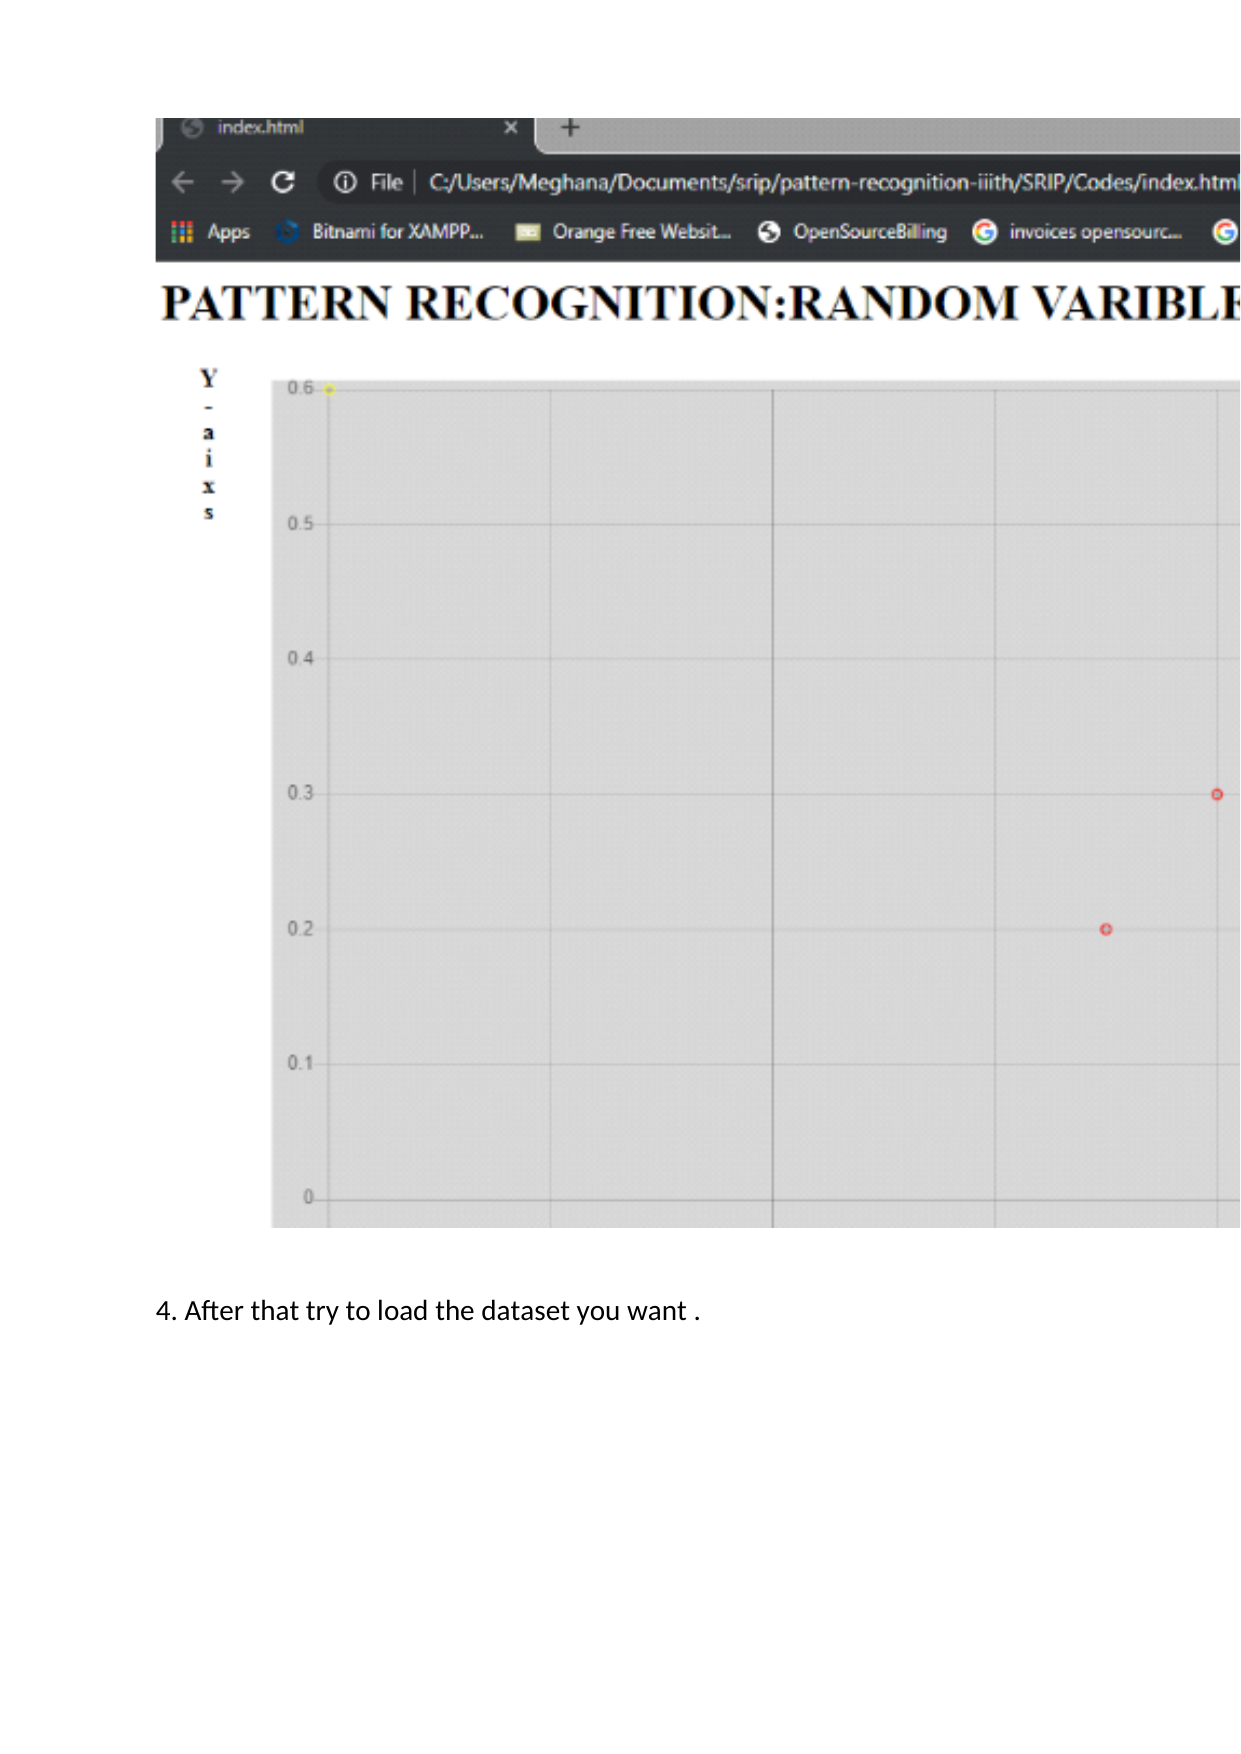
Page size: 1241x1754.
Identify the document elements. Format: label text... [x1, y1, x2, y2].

text 4. After that try to load the dataset you want . [156, 1292, 1122, 1327]
